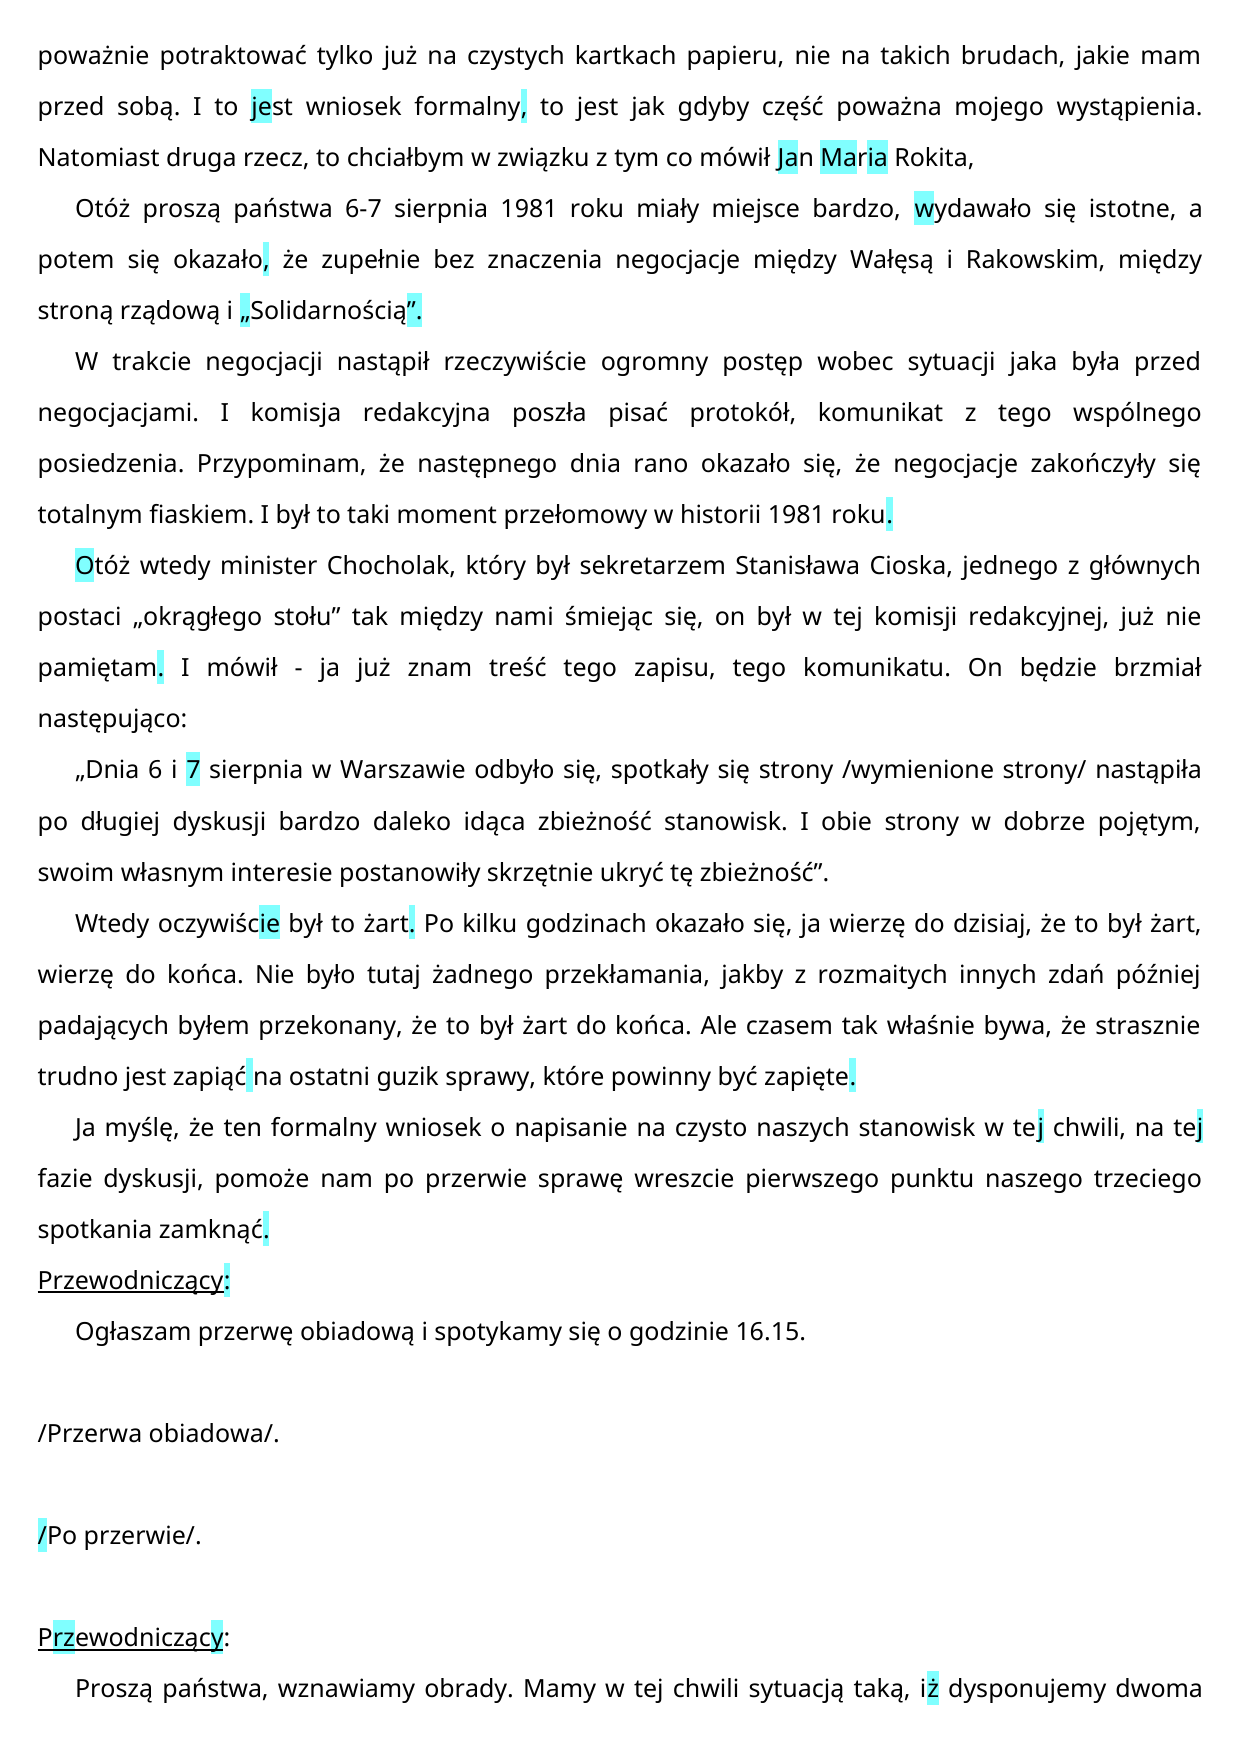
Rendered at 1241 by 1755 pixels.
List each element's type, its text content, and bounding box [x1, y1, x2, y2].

text Przewodniczący: [37, 1262, 1203, 1297]
text Ja myślę, że ten formalny wniosek o napisanie na czysto naszych stanowisk w tej chwili, na tej fazie dyskusji, pomoże nam po przerwie sprawę wreszcie pierwszego punktu naszego trzeciego spotkania zamknąć. [37, 1109, 1203, 1246]
text Wtedy oczywiście był to żart. Po kilku godzinach okazało się, ja wierzę do dzisiaj, że to był żart, wierzę do końca. Nie było tutaj żadnego przekłamania, jakby z rozmaitych innych zdań później padających byłem przekonany, że to był żart do końca. Ale czasem tak właśnie bywa, że strasznie trudno jest zapiąć na ostatni guzik sprawy, które powinny być zapięte. [37, 905, 1203, 1092]
text Przewodniczący: [37, 1620, 1203, 1654]
text Ogłaszam przerwę obiadową i spotykamy się o godzinie 16.15. [37, 1313, 1203, 1348]
text Proszą państwa, wznawiamy obrady. Mamy w tej chwili sytuacją taką, iż dysponujemy dwoma [37, 1671, 1203, 1705]
text Otóż proszą państwa 6-7 sierpnia 1981 roku miały miejsce bardzo, wydawało się istotne, a potem się okazało, że zupełnie bez znaczenia negocjacje między Wałęsą i Rakowskim, między stroną rządową i „Solidarnością”. [37, 191, 1203, 327]
text „Dnia 6 i 7 sierpnia w Warszawie odbyło się, spotkały się strony /wymienione strony/ nastąpiła po długiej dyskusji bardzo daleko idąca zbieżność stanowisk. I obie strony w dobrze pojętym, swoim własnym interesie postanowiły skrzętnie ukryć tę zbieżność”. [37, 752, 1203, 888]
text /Po przerwie/. [37, 1518, 1203, 1552]
text poważnie potraktować tylko już na czystych kartkach papieru, nie na takich brudach, jakie mam przed sobą. I to jest wniosek formalny, to jest jak gdyby część poważna mojego wystąpienia. Natomiast druga rzecz, to chciałbym w związku z tym co mówił Jan Maria Rokita, [37, 37, 1203, 174]
text /Przerwa obiadowa/. [37, 1416, 1203, 1450]
text W trakcie negocjacji nastąpił rzeczywiście ogromny postęp wobec sytuacji jaka była przed negocjacjami. I komisja redakcyjna poszła pisać protokół, komunikat z tego wspólnego posiedzenia. Przypominam, że następnego dnia rano okazało się, że negocjacje zakończyły się totalnym fiaskiem. I był to taki moment przełomowy w historii 1981 roku. [37, 344, 1203, 531]
text Otóż wtedy minister Chocholak, który był sekretarzem Stanisława Cioska, jednego z głównych postaci „okrągłego stołu” tak między nami śmiejąc się, on był w tej komisji redakcyjnej, już nie pamiętam. I mówił - ja już znam treść tego zapisu, tego komunikatu. On będzie brzmiał następująco: [37, 548, 1203, 735]
